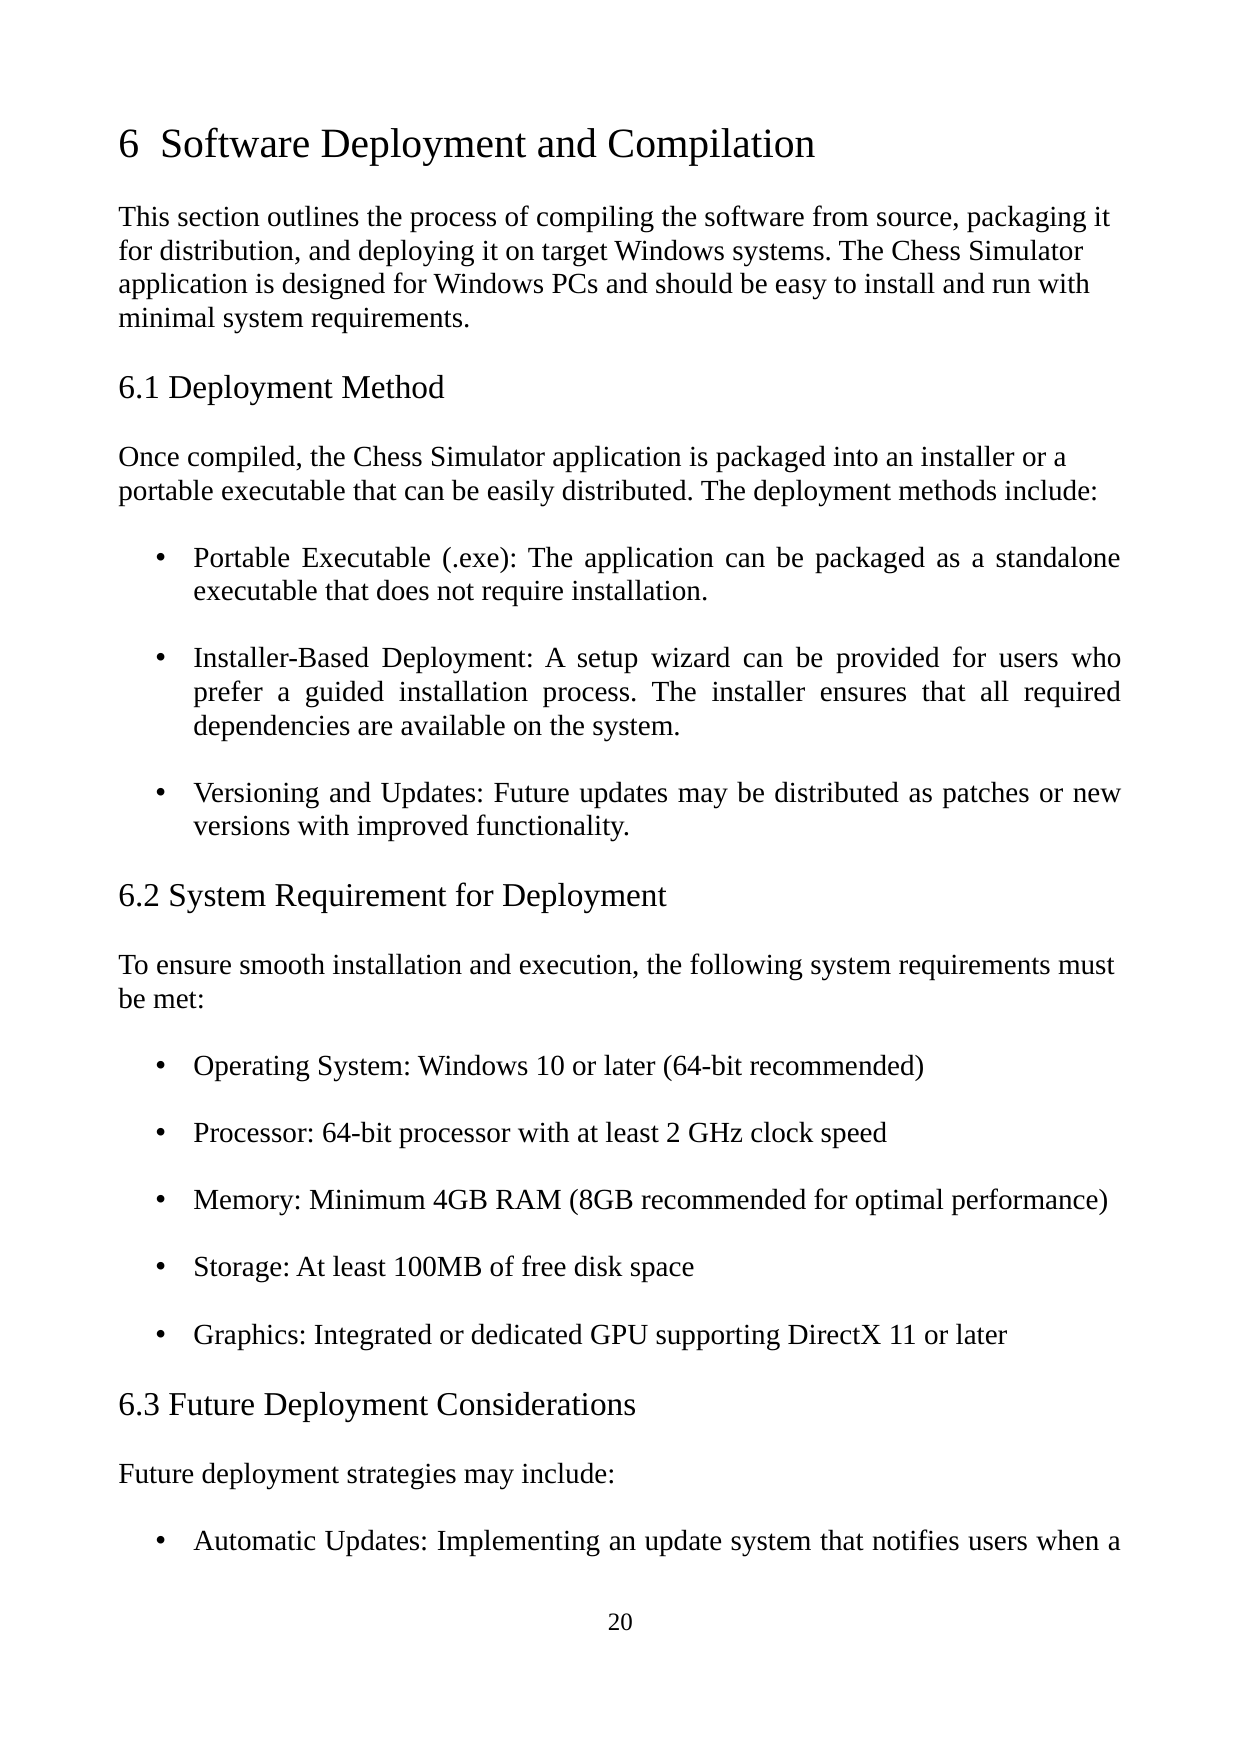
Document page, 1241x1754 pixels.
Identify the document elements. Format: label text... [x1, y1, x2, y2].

text 6 Software Deployment and Compilation [118, 118, 1122, 166]
text This section outlines the process of compiling the software from source, packaging it for distribution, and deploying it on target Windows systems. The Chess Simulator application is designed for Windows PCs and should be easy to install and run with minimal system requirements. [118, 199, 1122, 334]
text 6.2 System Requirement for Deployment [118, 876, 1122, 914]
text Future deployment strategies may include: [118, 1456, 1122, 1489]
list Memory: Minimum 4GB RAM (8GB recommended for optimal performance) [156, 1182, 1122, 1216]
text Once compiled, the Chess Simulator application is packaged into an installer or a portable executable that can be easily distributed. The deployment methods include: [118, 439, 1122, 506]
text 6.3 Future Deployment Considerations [118, 1384, 1122, 1422]
list Installer-Based Deployment: A setup wizard can be provided for users who prefer a guided installation process. The installer ensures that all required dependencies are available on the system. [156, 641, 1122, 741]
list Graphics: Integrated or dedicated GPU supporting DirectX 11 or later [156, 1317, 1122, 1350]
text To ensure smooth installation and execution, the following system requirements must be met: [118, 947, 1122, 1014]
list Storage: At least 100MB of free disk space [156, 1249, 1122, 1283]
text 6.1 Deployment Method [118, 367, 1122, 406]
list Automatic Updates: Implementing an update system that notifies users when a [156, 1523, 1122, 1557]
list Versioning and Updates: Future updates may be distributed as patches or new versions with improved functionality. [156, 775, 1122, 842]
list Operating System: Windows 10 or later (64-bit recommended) [156, 1048, 1122, 1082]
list Processor: 64-bit processor with at least 2 GHz clock speed [156, 1115, 1122, 1149]
list Portable Executable (.exe): The application can be packaged as a standalone executable that does not require installation. [156, 540, 1122, 607]
